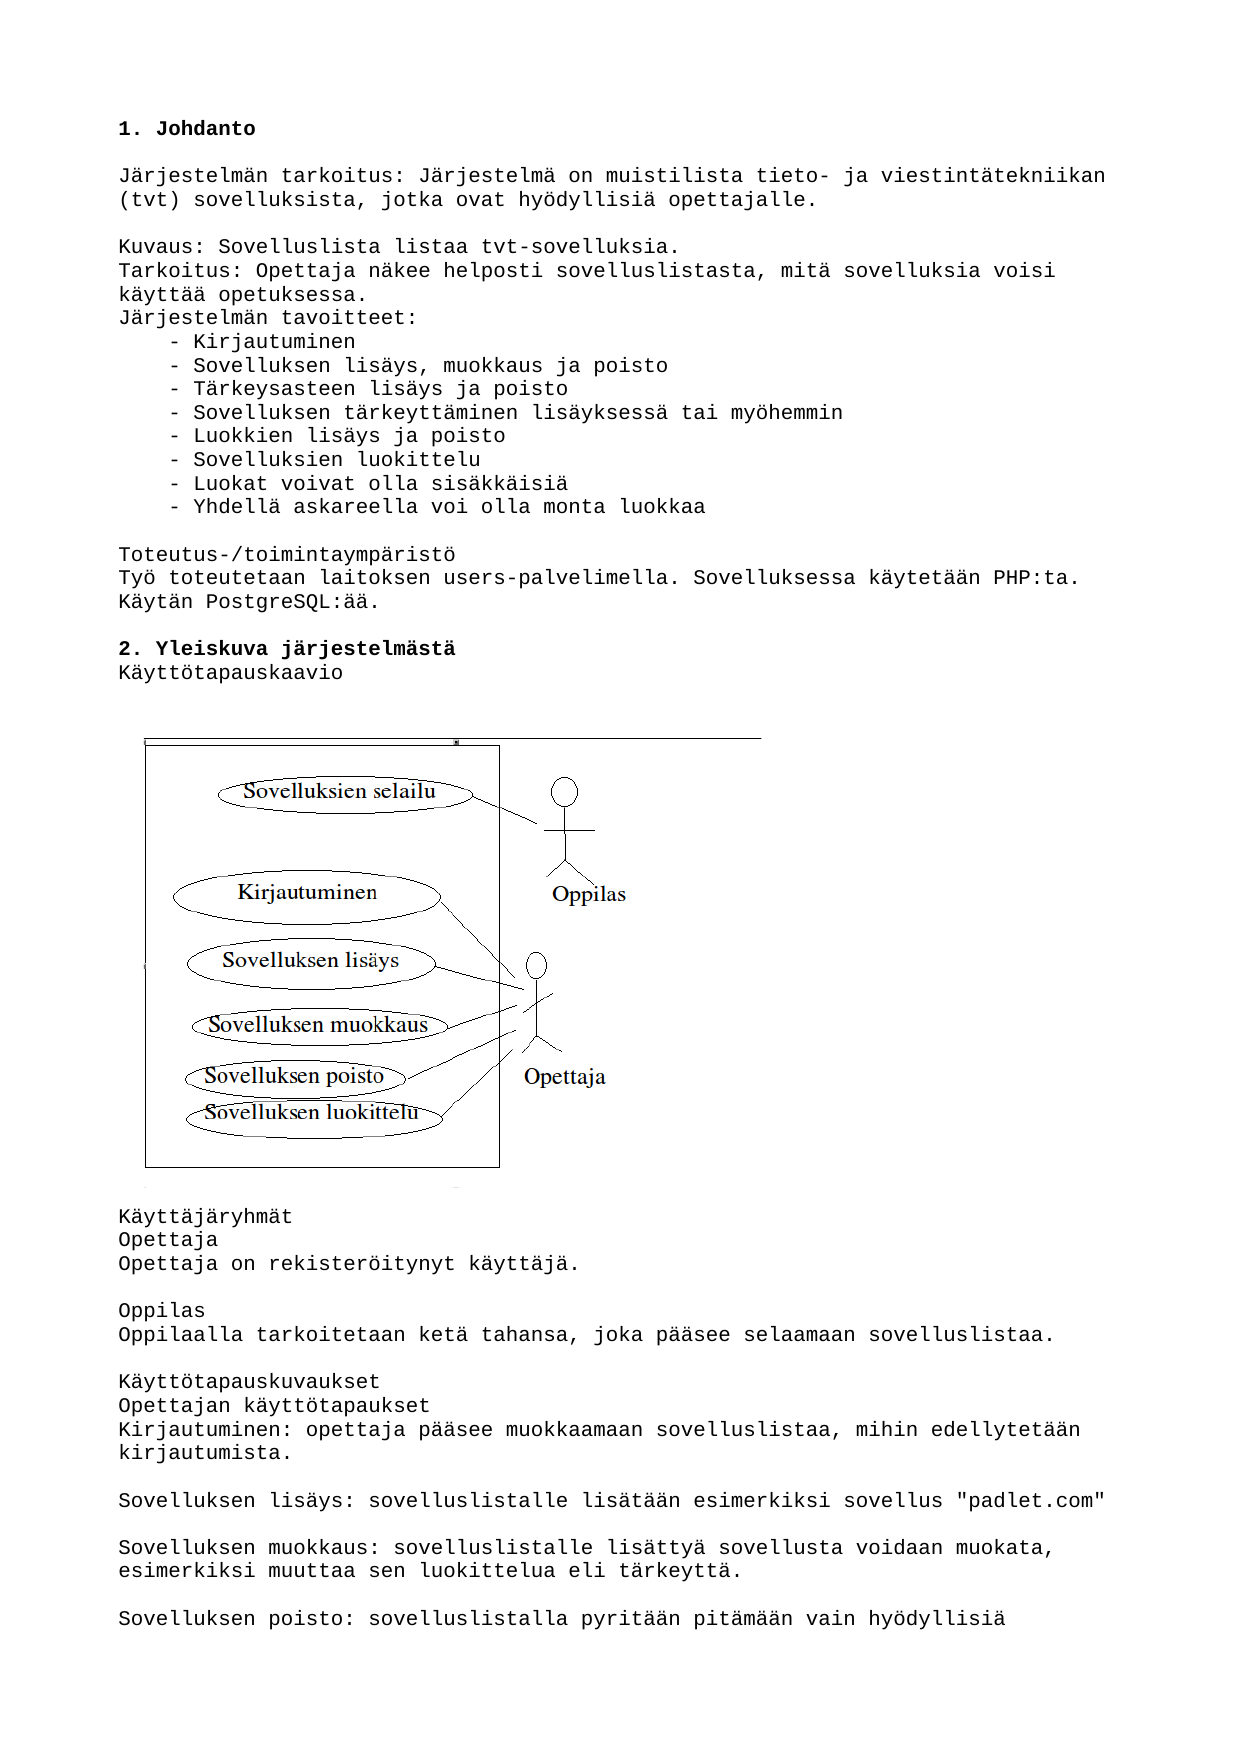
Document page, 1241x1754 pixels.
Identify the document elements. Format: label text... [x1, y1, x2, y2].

text - Kirjautuminen [118, 331, 1122, 354]
text Tarkoitus: Opettaja näkee helposti sovelluslistasta, mitä sovelluksia voisi käyttää opetuksessa. [118, 260, 1122, 307]
text Opettaja on rekisteröitynyt käyttäjä. [118, 1253, 1122, 1277]
text - Luokkien lisäys ja poisto [118, 426, 1122, 449]
text Kirjautuminen: opettaja pääsee muokkaamaan sovelluslistaa, mihin edellytetään kirjautumista. [118, 1419, 1122, 1466]
text Oppilas [118, 1300, 1122, 1324]
text 2. Yleiskuva järjestelmästä [118, 638, 1122, 662]
text Toteutus-/toimintaympäristö [118, 544, 1122, 567]
picture [143, 738, 762, 1188]
text - Yhdellä askareella voi olla monta luokkaa [118, 496, 1122, 520]
text Järjestelmän tarkoitus: Järjestelmä on muistilista tieto- ja viestintätekniikan (tvt) sovelluksista, jotka ovat hyödyllisiä opettajalle. [118, 165, 1122, 213]
text Opettaja [118, 1229, 1122, 1253]
text Järjestelmän tavoitteet: [118, 307, 1122, 331]
text - Tärkeysasteen lisäys ja poisto [118, 378, 1122, 402]
text - Sovelluksen tärkeyttäminen lisäyksessä tai myöhemmin [118, 402, 1122, 426]
text Sovelluksen lisäys: sovelluslistalle lisätään esimerkiksi sovellus "padlet.com" [118, 1489, 1122, 1513]
text Käyttötapauskuvaukset [118, 1371, 1122, 1395]
text 1. Johdanto [118, 118, 1122, 142]
text Käyttötapauskaavio [118, 662, 1122, 686]
text - Luokat voivat olla sisäkkäisiä [118, 473, 1122, 496]
text - Sovelluksien luokittelu [118, 449, 1122, 473]
text Oppilaalla tarkoitetaan ketä tahansa, joka pääsee selaamaan sovelluslistaa. [118, 1324, 1122, 1348]
text Sovelluksen poisto: sovelluslistalla pyritään pitämään vain hyödyllisiä [118, 1608, 1122, 1631]
text - Sovelluksen lisäys, muokkaus ja poisto [118, 354, 1122, 378]
text Kuvaus: Sovelluslista listaa tvt-sovelluksia. [118, 236, 1122, 260]
text Käyttäjäryhmät [118, 1206, 1122, 1229]
text Opettajan käyttötapaukset [118, 1395, 1122, 1419]
text Sovelluksen muokkaus: sovelluslistalle lisättyä sovellusta voidaan muokata, esimerkiksi muuttaa sen luokittelua eli tärkeyttä. [118, 1537, 1122, 1584]
text Työ toteutetaan laitoksen users-palvelimella. Sovelluksessa käytetään PHP:ta. Käytän PostgreSQL:ää. [118, 567, 1122, 615]
